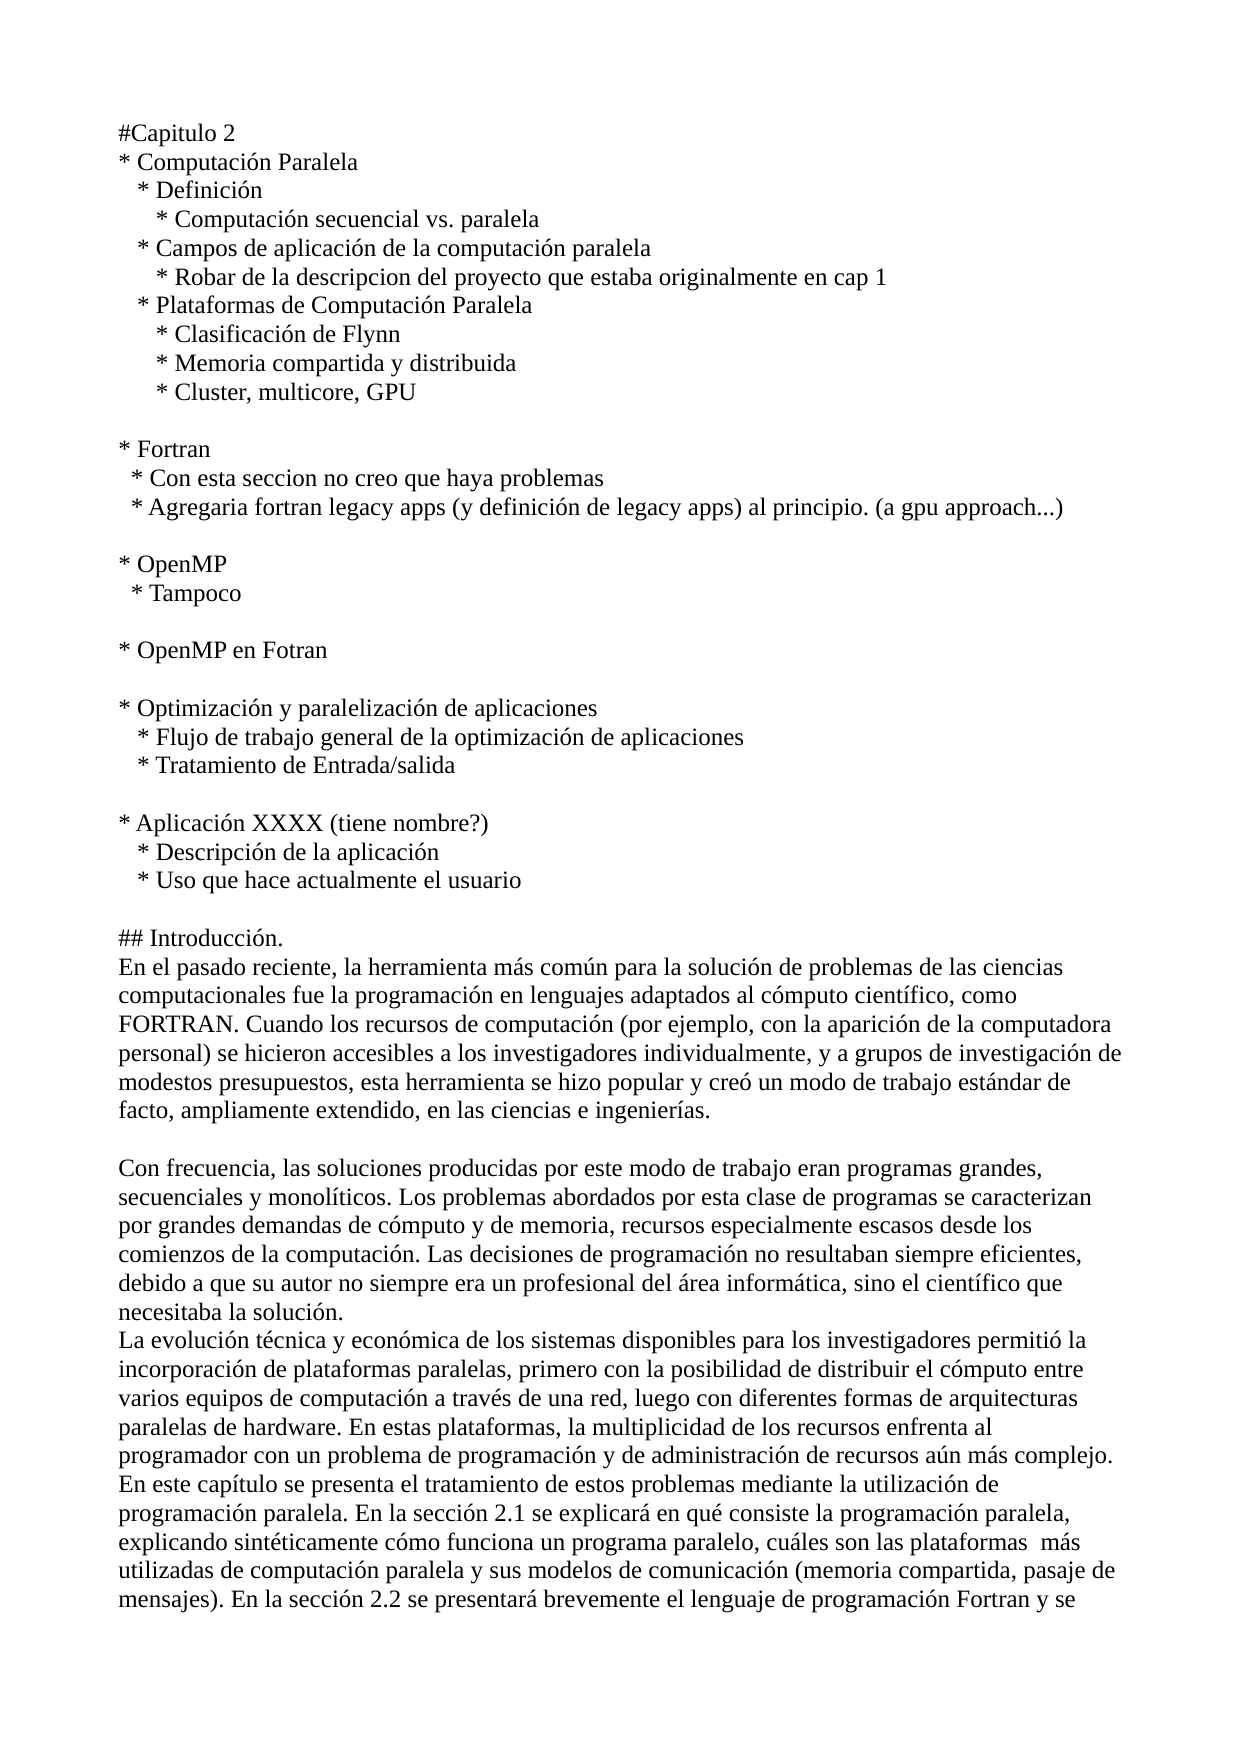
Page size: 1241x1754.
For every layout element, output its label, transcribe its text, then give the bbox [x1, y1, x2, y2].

text * Definición [118, 176, 1122, 204]
text * Tratamiento de Entrada/salida [118, 751, 1122, 779]
text * Descripción de la aplicación [118, 837, 1122, 866]
text * Clasificación de Flynn [118, 319, 1122, 348]
text * Fortran [118, 434, 1122, 463]
text * Memoria compartida y distribuida [118, 348, 1122, 377]
text * Uso que hace actualmente el usuario [118, 866, 1122, 894]
text * Plataformas de Computación Paralela [118, 291, 1122, 319]
text * Cluster, multicore, GPU [118, 377, 1122, 406]
text * Tampoco [118, 578, 1122, 607]
text La evolución técnica y económica de los sistemas disponibles para los investigadores permitió la incorporación de plataformas paralelas, primero con la posibilidad de distribuir el cómputo entre varios equipos de computación a través de una red, luego con diferentes formas de arquitecturas paralelas de hardware. En estas plataformas, la multiplicidad de los recursos enfrenta al programador con un problema de programación y de administración de recursos aún más complejo. [118, 1326, 1122, 1469]
text #Capitulo 2 [118, 118, 1122, 147]
text Con frecuencia, las soluciones producidas por este modo de trabajo eran programas grandes, secuenciales y monolíticos. Los problemas abordados por esta clase de programas se caracterizan por grandes demandas de cómputo y de memoria, recursos especialmente escasos desde los comienzos de la computación. Las decisiones de programación no resultaban siempre eficientes, debido a que su autor no siempre era un profesional del área informática, sino el científico que necesitaba la solución. [118, 1153, 1122, 1326]
text * Robar de la descripcion del proyecto que estaba originalmente en cap 1 [118, 262, 1122, 291]
text * Computación secuencial vs. paralela [118, 204, 1122, 233]
text En el pasado reciente, la herramienta más común para la solución de problemas de las ciencias computacionales fue la programación en lenguajes adaptados al cómputo científico, como FORTRAN. Cuando los recursos de computación (por ejemplo, con la aparición de la computadora personal) se hicieron accesibles a los investigadores individualmente, y a grupos de investigación de modestos presupuestos, esta herramienta se hizo popular y creó un modo de trabajo estándar de facto, ampliamente extendido, en las ciencias e ingenierías. [118, 952, 1122, 1124]
text * Flujo de trabajo general de la optimización de aplicaciones [118, 722, 1122, 751]
text * OpenMP en Fotran [118, 636, 1122, 664]
text * Aplicación XXXX (tiene nombre?) [118, 808, 1122, 837]
text * Agregaria fortran legacy apps (y definición de legacy apps) al principio. (a gpu approach...) [118, 492, 1122, 521]
text ## Introducción. [118, 923, 1122, 952]
text * OpenMP [118, 549, 1122, 578]
text * Computación Paralela [118, 147, 1122, 176]
text * Optimización y paralelización de aplicaciones [118, 693, 1122, 722]
text * Campos de aplicación de la computación paralela [118, 233, 1122, 262]
text * Con esta seccion no creo que haya problemas [118, 463, 1122, 492]
text En este capítulo se presenta el tratamiento de estos problemas mediante la utilización de programación paralela. En la sección 2.1 se explicará en qué consiste la programación paralela, explicando sintéticamente cómo funciona un programa paralelo, cuáles son las plataformas más utilizadas de computación paralela y sus modelos de comunicación (memoria compartida, pasaje de mensajes). En la sección 2.2 se presentará brevemente el lenguaje de programación Fortran y se [118, 1469, 1122, 1613]
